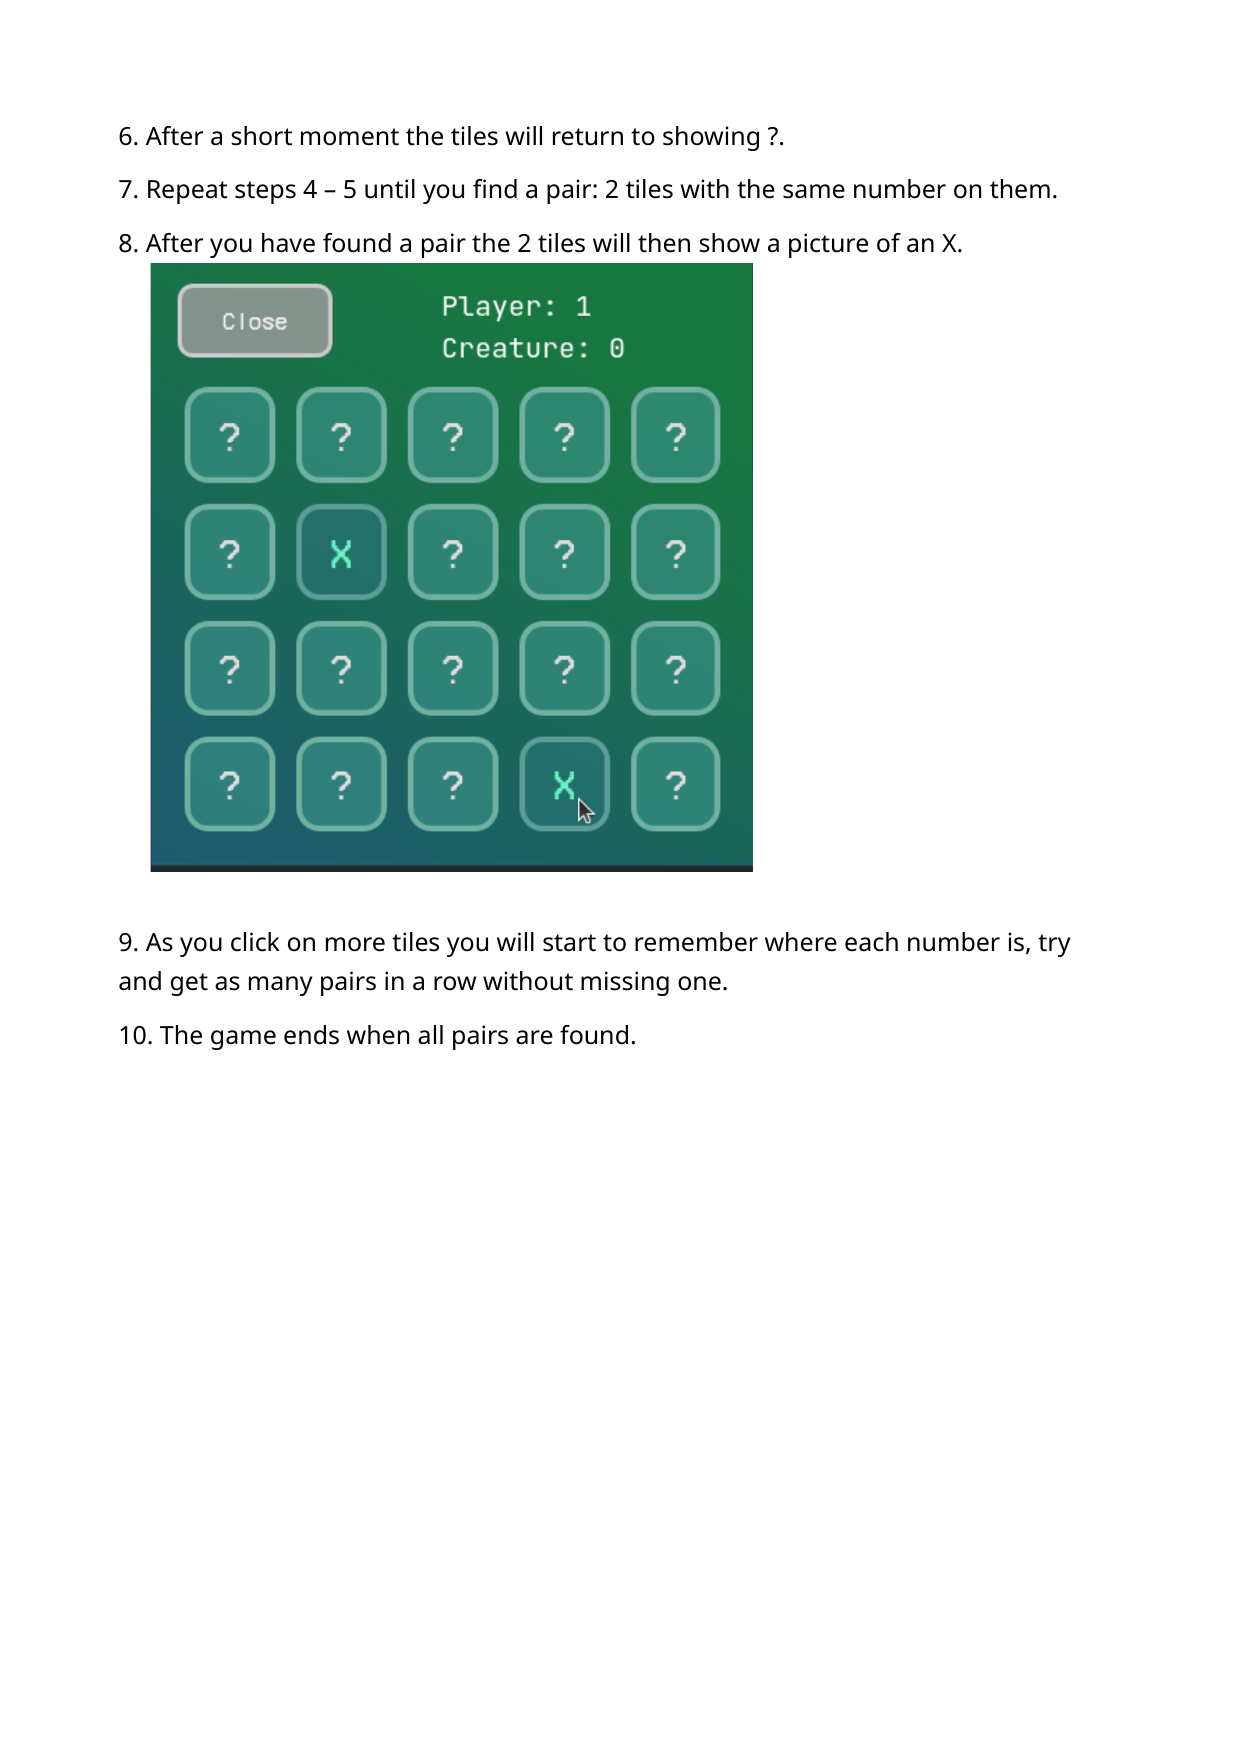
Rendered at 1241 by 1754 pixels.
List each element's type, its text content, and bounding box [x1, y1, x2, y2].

text 10. The game ends when all pairs are found. [118, 1017, 1122, 1051]
text 8. After you have found a pair the 2 tiles will then show a picture of an X. [118, 226, 1122, 260]
picture [150, 263, 753, 872]
text 6. After a short moment the tiles will return to showing ?. [118, 118, 1122, 152]
text 7. Repeat steps 4 – 5 until you find a pair: 2 tiles with the same number on them. [118, 172, 1122, 206]
text 9. As you click on more tiles you will start to remember where each number is, try and get as many pairs in a row without missing one. [118, 924, 1122, 998]
